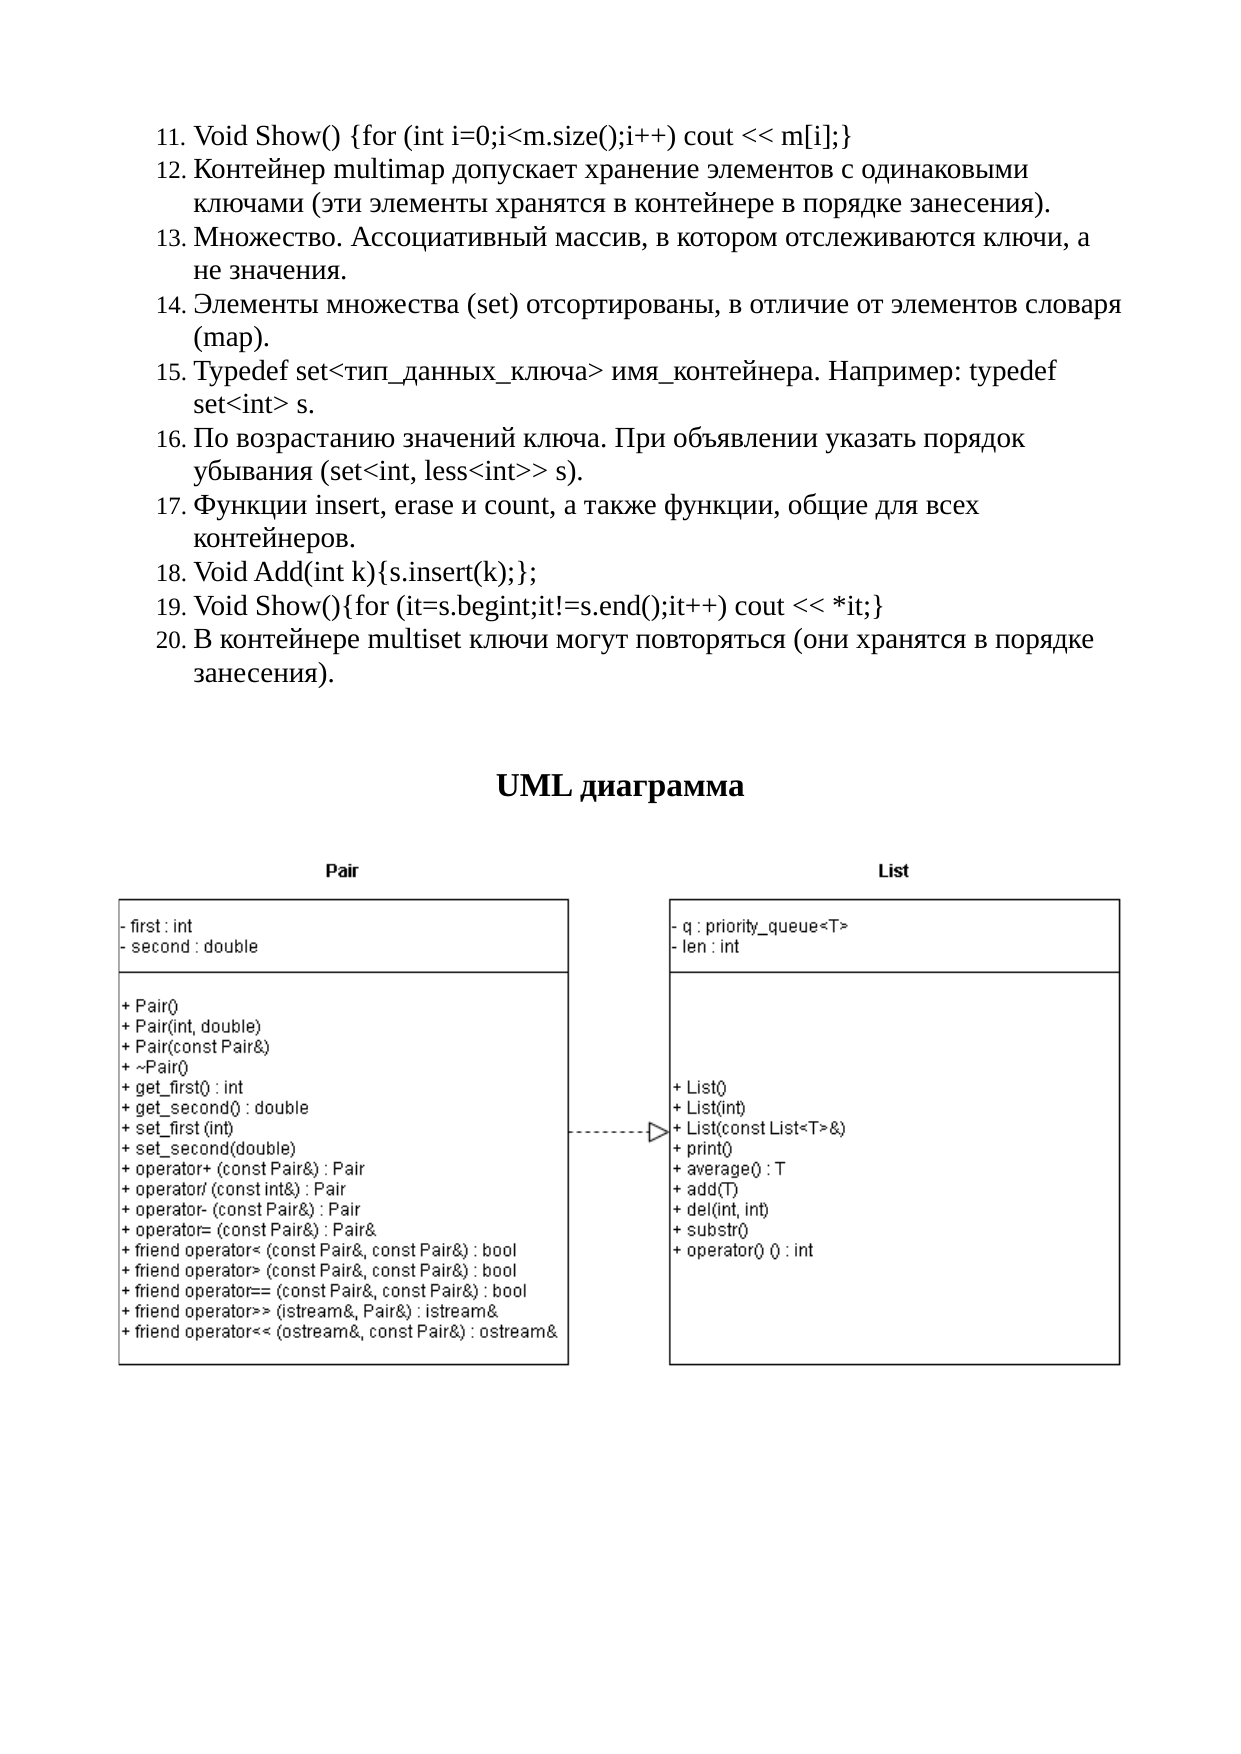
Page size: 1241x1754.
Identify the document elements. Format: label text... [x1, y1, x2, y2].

list Void Show() {for (int i=0;i<m.size();i++) cout << m[i];} [156, 118, 1122, 152]
list Функции insert, erase и count, а также функции, общие для всех контейнеров. [156, 487, 1122, 554]
list Множество. Ассоциативный массив, в котором отслеживаются ключи, а не значения. [156, 219, 1122, 286]
list Void Add(int k){s.insert(k);}; [156, 554, 1122, 588]
text UML диаграмма [118, 765, 1122, 803]
list Элементы множества (set) отсортированы, в отличие от элементов словаря (map). [156, 286, 1122, 353]
list Void Show(){for (it=s.begint;it!=s.end();it++) cout << *it;} [156, 588, 1122, 621]
list В контейнере multiset ключи могут повторяться (они хранятся в порядке занесения). [156, 621, 1122, 688]
list По возрастанию значений ключа. При объявлении указать порядок убывания (set<int, less<int>> s). [156, 420, 1122, 487]
list Typedef set<тип_данных_ключа> имя_контейнера. Например: typedef set<int> s. [156, 353, 1122, 420]
list Контейнер multimap допускает хранение элементов с одинаковыми ключами (эти элементы хранятся в контейнере в порядке занесения). [156, 152, 1122, 219]
